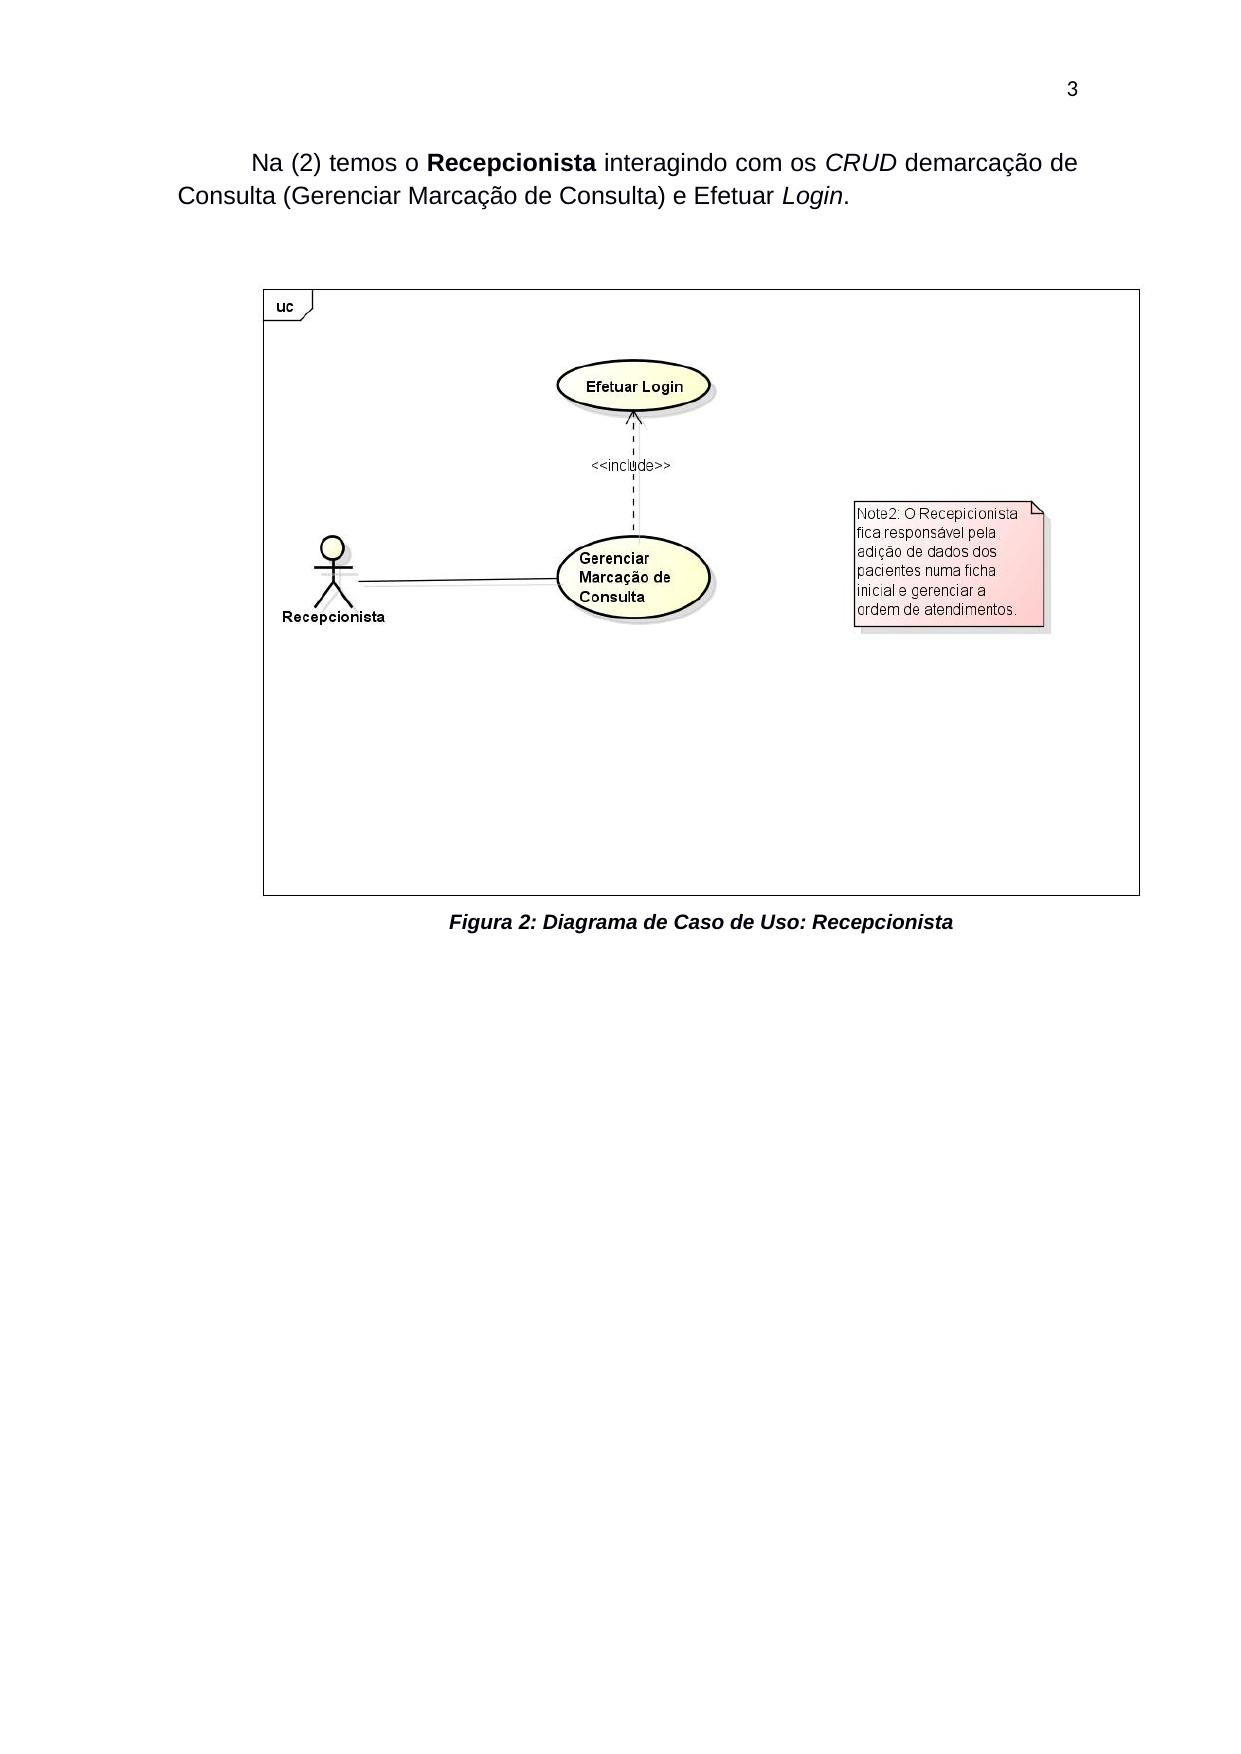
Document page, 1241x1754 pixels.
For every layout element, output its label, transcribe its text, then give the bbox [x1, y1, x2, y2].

text Na (Figura 2) temos o Recepcionista interagindo com os CRUD demarcação de Consulta (Gerenciar Marcação de Consulta) e Efetuar Login. [177, 148, 1078, 209]
text Figura 2: Diagrama de Caso de Uso: Recepcionista [251, 907, 1152, 934]
picture [251, 276, 1152, 907]
